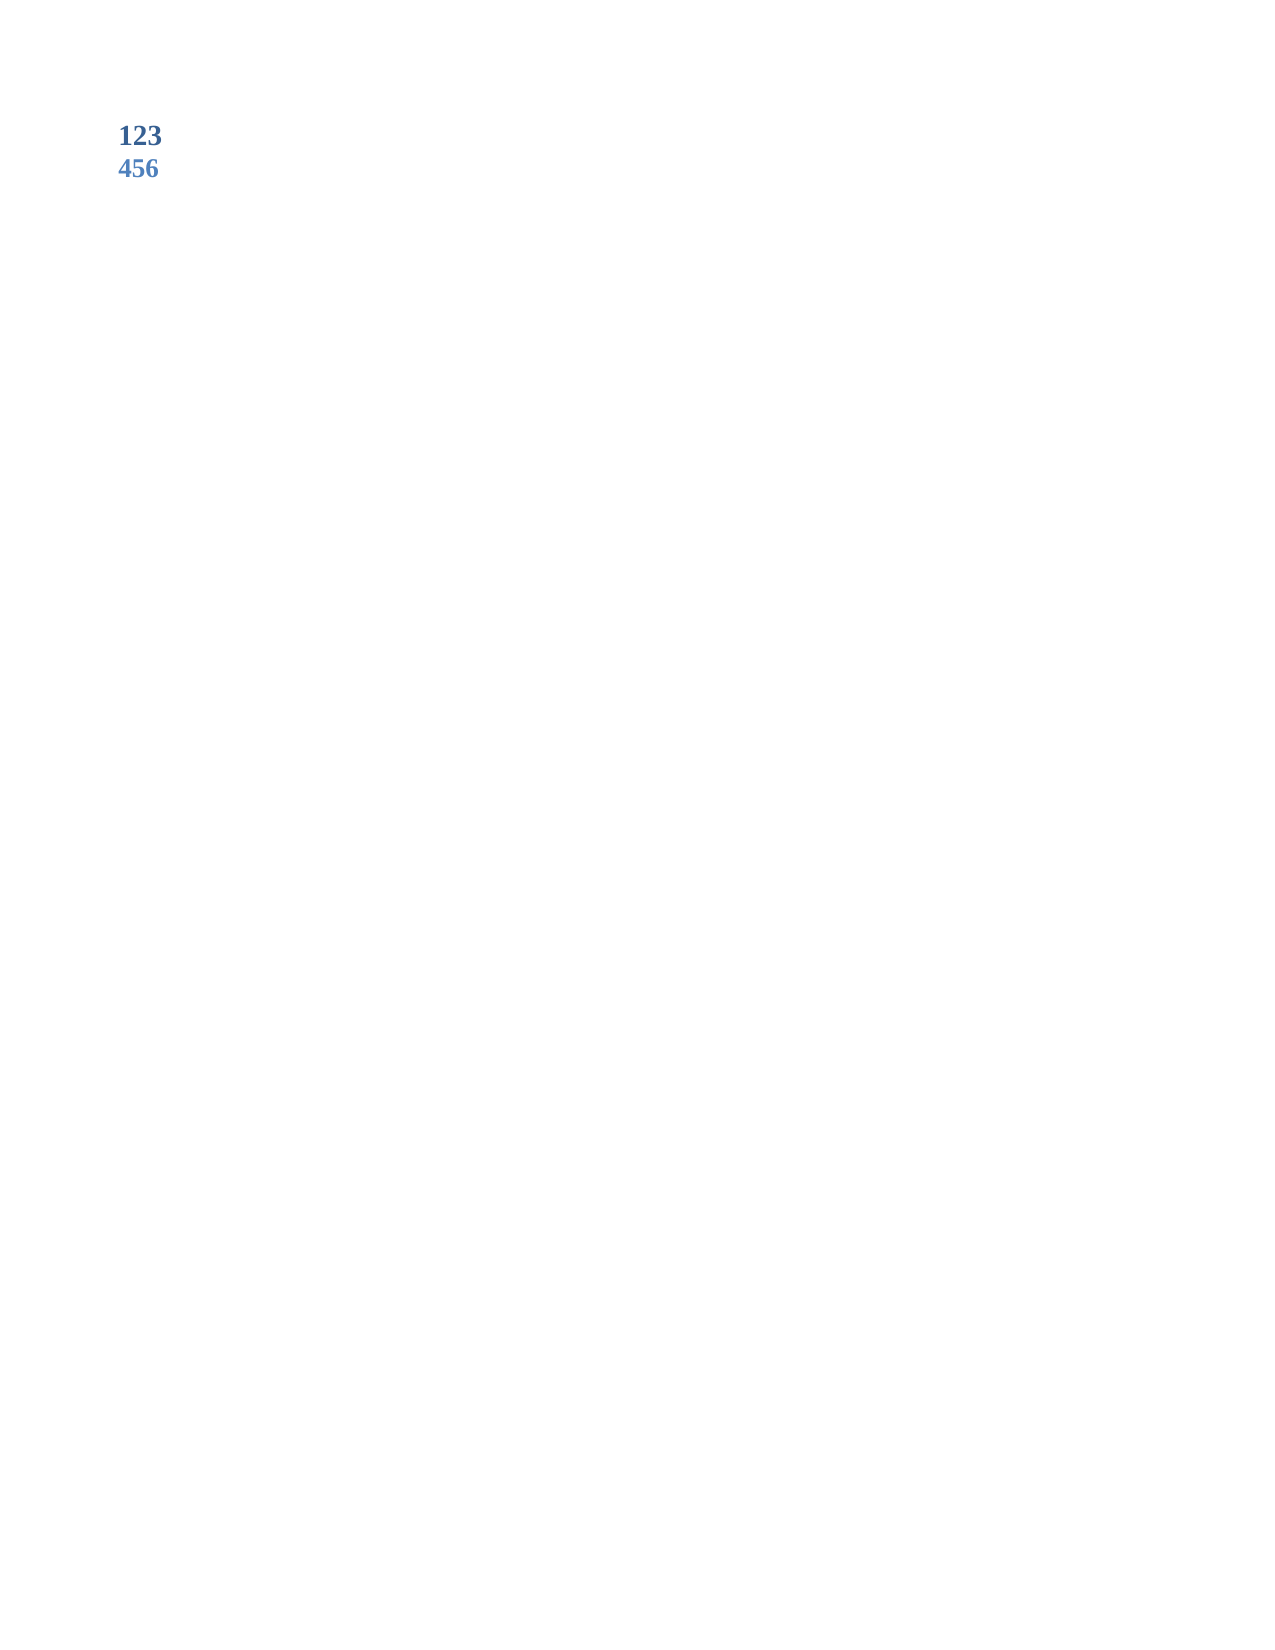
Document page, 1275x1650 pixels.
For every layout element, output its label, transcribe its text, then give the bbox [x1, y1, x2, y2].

subtitle 456 [118, 152, 1157, 183]
subtitle 123 [118, 118, 1157, 152]
